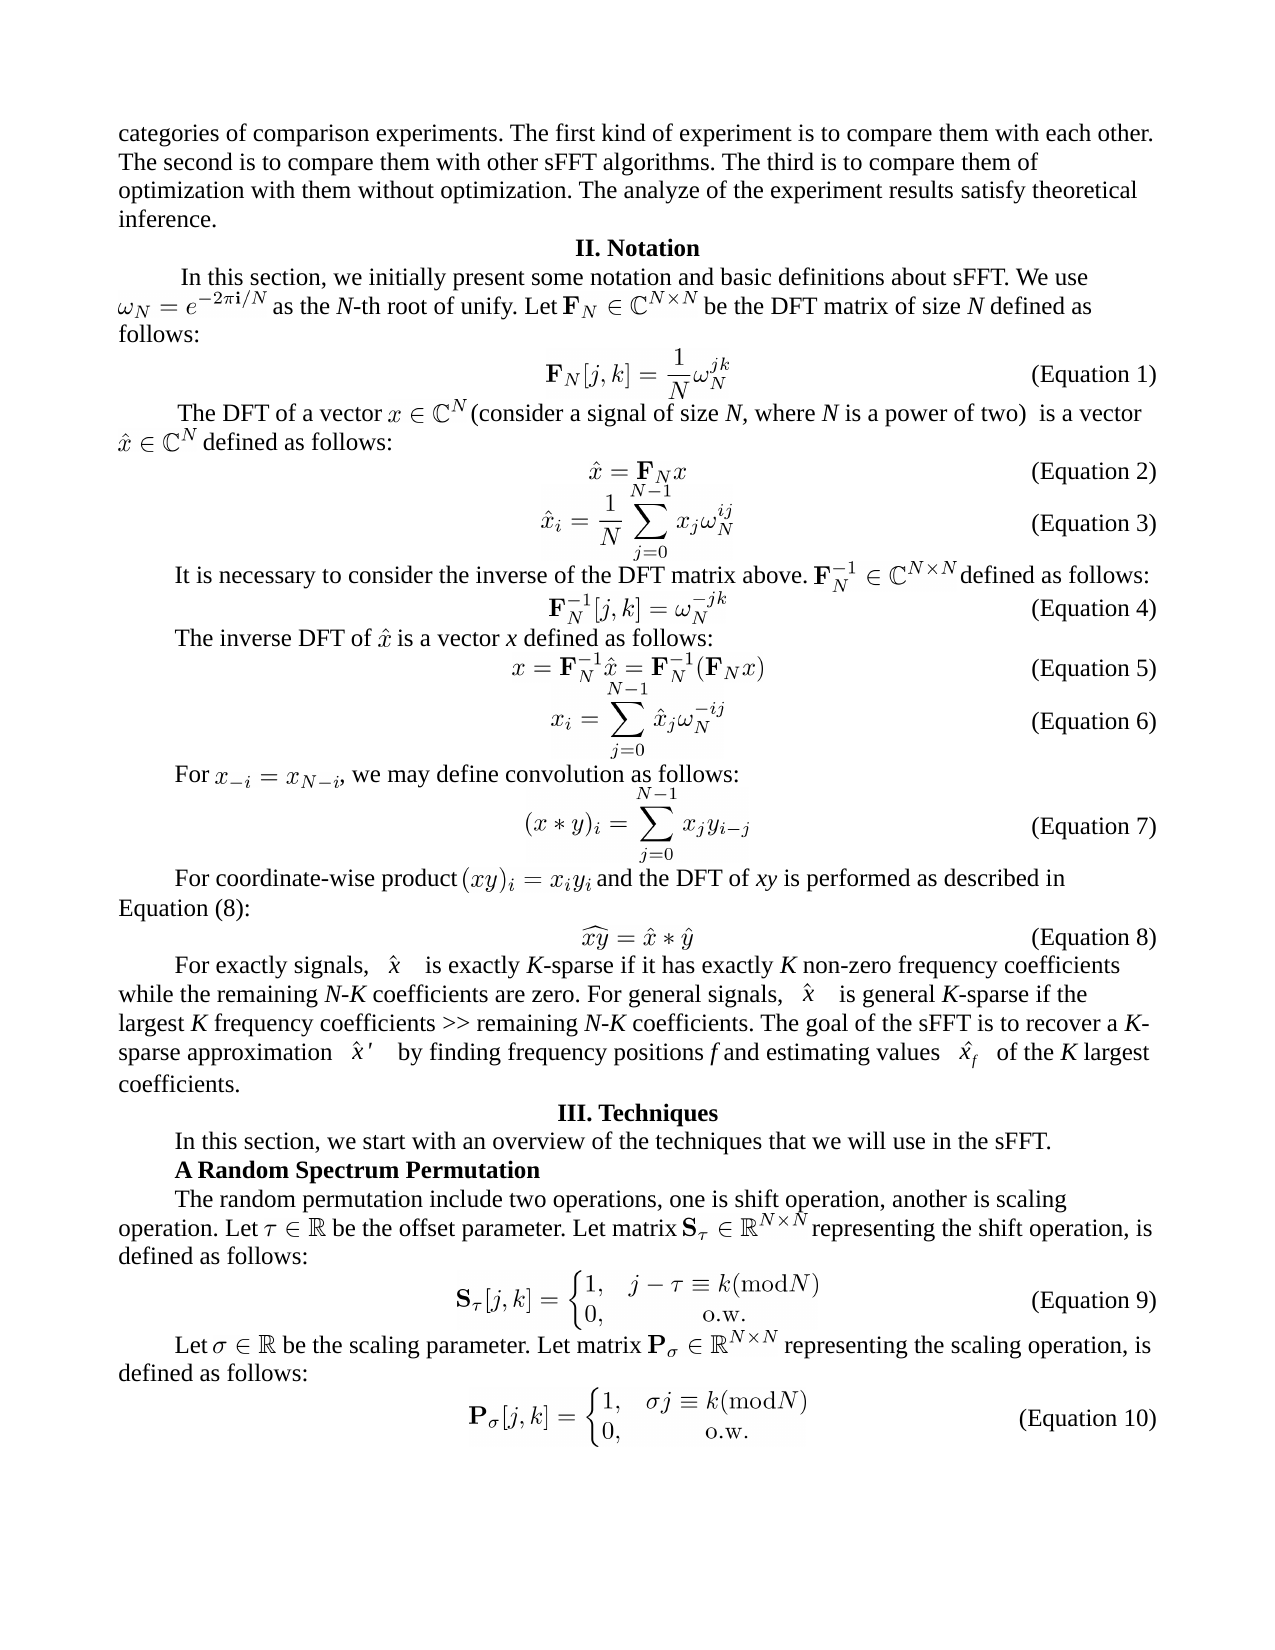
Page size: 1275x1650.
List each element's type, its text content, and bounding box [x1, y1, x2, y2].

text [118, 591, 549, 623]
picture [463, 867, 591, 893]
picture [264, 1218, 326, 1237]
picture [683, 1213, 808, 1240]
text (Equation 6) [724, 683, 1157, 759]
text (Equation 2) [118, 456, 1157, 485]
text [118, 787, 526, 863]
picture [215, 772, 339, 788]
text The inverse DFT of is a vector x defined as follows: [118, 623, 1157, 652]
text [118, 652, 512, 683]
picture [546, 348, 729, 399]
picture [469, 1387, 806, 1447]
text (Equation 10) [806, 1387, 1157, 1447]
picture [388, 399, 467, 423]
picture [563, 291, 698, 318]
text In this section, we initially present some notation and basic definitions about sFFT. We use [118, 262, 1157, 291]
text [118, 485, 541, 560]
picture [526, 787, 749, 863]
text [118, 1387, 469, 1447]
text (Equation 7) [749, 787, 1157, 863]
text For coordinate-wise product and the DFT of xy is performed as described in Equation (8): [118, 863, 1157, 922]
picture [814, 561, 957, 592]
text [118, 1270, 457, 1330]
text The random permutation include two operations, one is shift operation, another is scaling operation. Let be the offset parameter. Let matrix representing the shift operation, is defined as follows: [118, 1184, 1157, 1270]
text For , we may define convolution as follows: [118, 759, 1157, 787]
picture [589, 461, 686, 483]
text II. Notation [118, 233, 1157, 262]
text (Equation 9) [818, 1270, 1157, 1330]
text Let be the scaling parameter. Let matrix representing the scaling operation, is defined as follows: [118, 1330, 1157, 1387]
picture [512, 652, 763, 759]
picture [549, 591, 726, 624]
text as the N-th root of unify. Let be the DFT matrix of size N defined as follows: (Equation 1) The DFT of a vector (consider a signal of size N, where N is a power of two) is a vector defined as follows: [118, 291, 1157, 456]
text categories of comparison experiments. The first kind of experiment is to compare them with each other. The second is to compare them with other sFFT algorithms. The third is to compare them of optimization with them without optimization. The analyze of the experiment results satisfy theoretical inference. [118, 118, 1157, 233]
text (Equation 3) [733, 485, 1157, 560]
text [118, 683, 551, 759]
picture [582, 925, 693, 950]
text A Random Spectrum Permutation [118, 1155, 1157, 1184]
picture [213, 1335, 276, 1354]
text (Equation 5) [763, 652, 1157, 683]
picture [118, 428, 197, 452]
picture [118, 290, 267, 318]
picture [541, 484, 733, 561]
text III. Techniques [118, 1098, 1157, 1126]
picture [378, 628, 391, 647]
picture [457, 1270, 818, 1357]
text For exactly signals, is exactly K-sparse if it has exactly K non-zero frequency coefficients while the remaining N-K coefficients are zero. For general signals, is general K-sparse if the largest K frequency coefficients >> remaining N-K coefficients. The goal of the sFFT is to recover a K-sparse approximation by finding frequency positions f and estimating valuesof the K largest coefficients. [118, 950, 1157, 1098]
text It is necessary to consider the inverse of the DFT matrix above. defined as follows: [118, 560, 1157, 591]
text In this section, we start with an overview of the techniques that we will use in the sFFT. [118, 1126, 1157, 1155]
text (Equation 4) [726, 591, 1157, 623]
text (Equation 8) [118, 922, 1157, 950]
